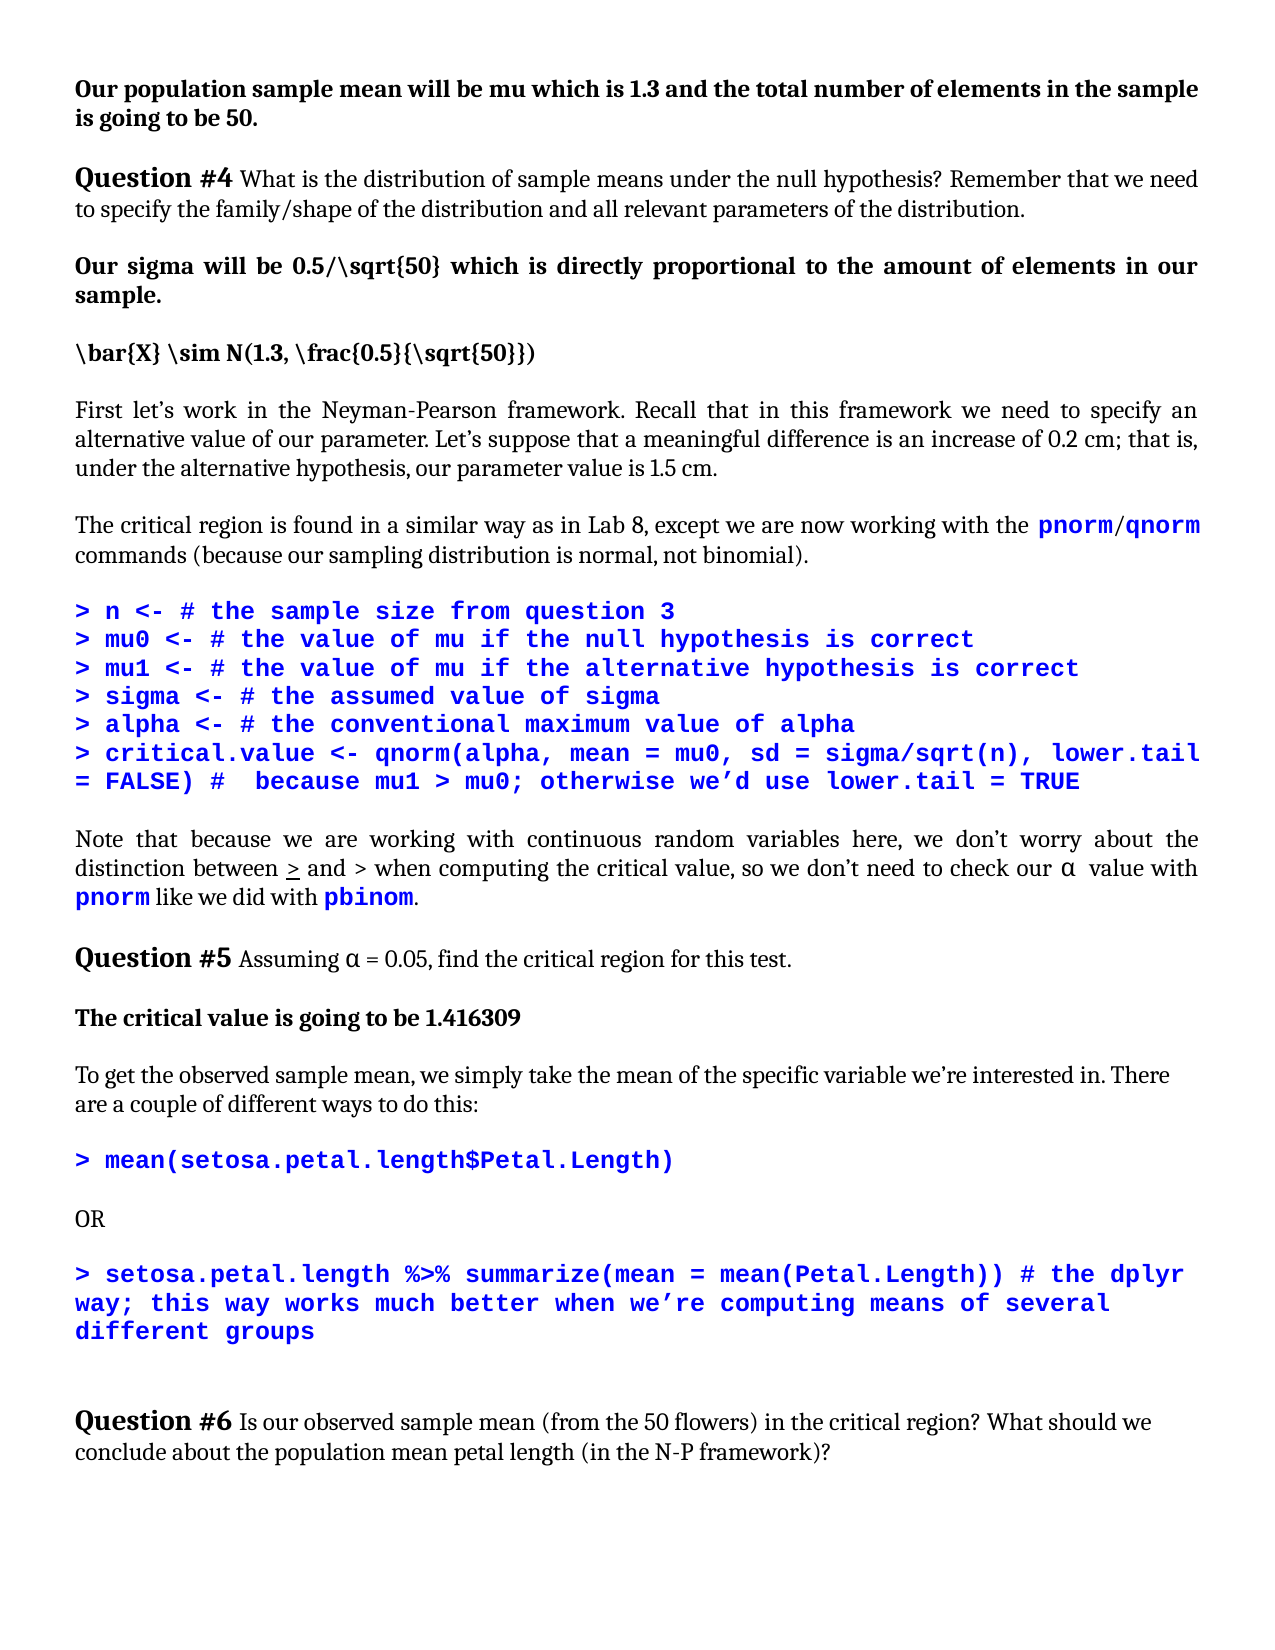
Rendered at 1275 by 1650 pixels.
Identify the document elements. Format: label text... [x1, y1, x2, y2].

text Question #6 Is our observed sample mean (from the 50 flowers) in the critical region? What should we conclude about the population mean petal length (in the N-P framework)? [75, 1404, 1200, 1467]
text \bar{X} \sim N(1.3, \frac{0.5}{\sqrt{50}}) [75, 338, 1200, 367]
text Our sigma will be 0.5/\sqrt{50} which is directly proportional to the amount of elements in our sample. [75, 252, 1200, 310]
text > n <- # the sample size from question 3 [75, 598, 1200, 627]
text > mean(setosa.petal.length$Petal.Length) [75, 1147, 1200, 1176]
text > mu0 <- # the value of mu if the null hypothesis is correct [75, 627, 1200, 655]
text The critical value is going to be 1.416309 [75, 1004, 1200, 1032]
text > sigma <- # the assumed value of sigma [75, 683, 1200, 712]
text > mu1 <- # the value of mu if the alternative hypothesis is correct [75, 655, 1200, 683]
text First let’s work in the Neyman-Pearson framework. Recall that in this framework we need to specify an alternative value of our parameter. Let’s suppose that a meaningful difference is an increase of 0.2 cm; that is, under the alternative hypothesis, our parameter value is 1.5 cm. [75, 396, 1200, 482]
text Question #5 Assuming α = 0.05, find the critical region for this test. [75, 941, 1200, 975]
text Question #4 What is the distribution of sample means under the null hypothesis? Remember that we need to specify the family/shape of the distribution and all relevant parameters of the distribution. [75, 161, 1200, 223]
text Our population sample mean will be mu which is 1.3 and the total number of elements in the sample is going to be 50. [75, 75, 1200, 132]
text OR [75, 1204, 1200, 1233]
text To get the observed sample mean, we simply take the mean of the specific variable we’re interested in. There are a couple of different ways to do this: [75, 1061, 1200, 1119]
text > alpha <- # the conventional maximum value of alpha [75, 712, 1200, 740]
text Note that because we are working with continuous random variables here, we don’t worry about the distinction between > and > when computing the critical value, so we don’t need to check our α value with pnorm like we did with pbinom. [75, 825, 1200, 913]
text > critical.value <- qnorm(alpha, mean = mu0, sd = sigma/sqrt(n), lower.tail = FALSE) # because mu1 > mu0; otherwise we’d use lower.tail = TRUE [75, 740, 1200, 797]
text > setosa.petal.length %>% summarize(mean = mean(Petal.Length)) # the dplyr way; this way works much better when we’re computing means of several different groups [75, 1262, 1200, 1347]
text The critical region is found in a similar way as in Lab 8, except we are now working with the pnorm/qnorm commands (because our sampling distribution is normal, not binomial). [75, 511, 1200, 570]
